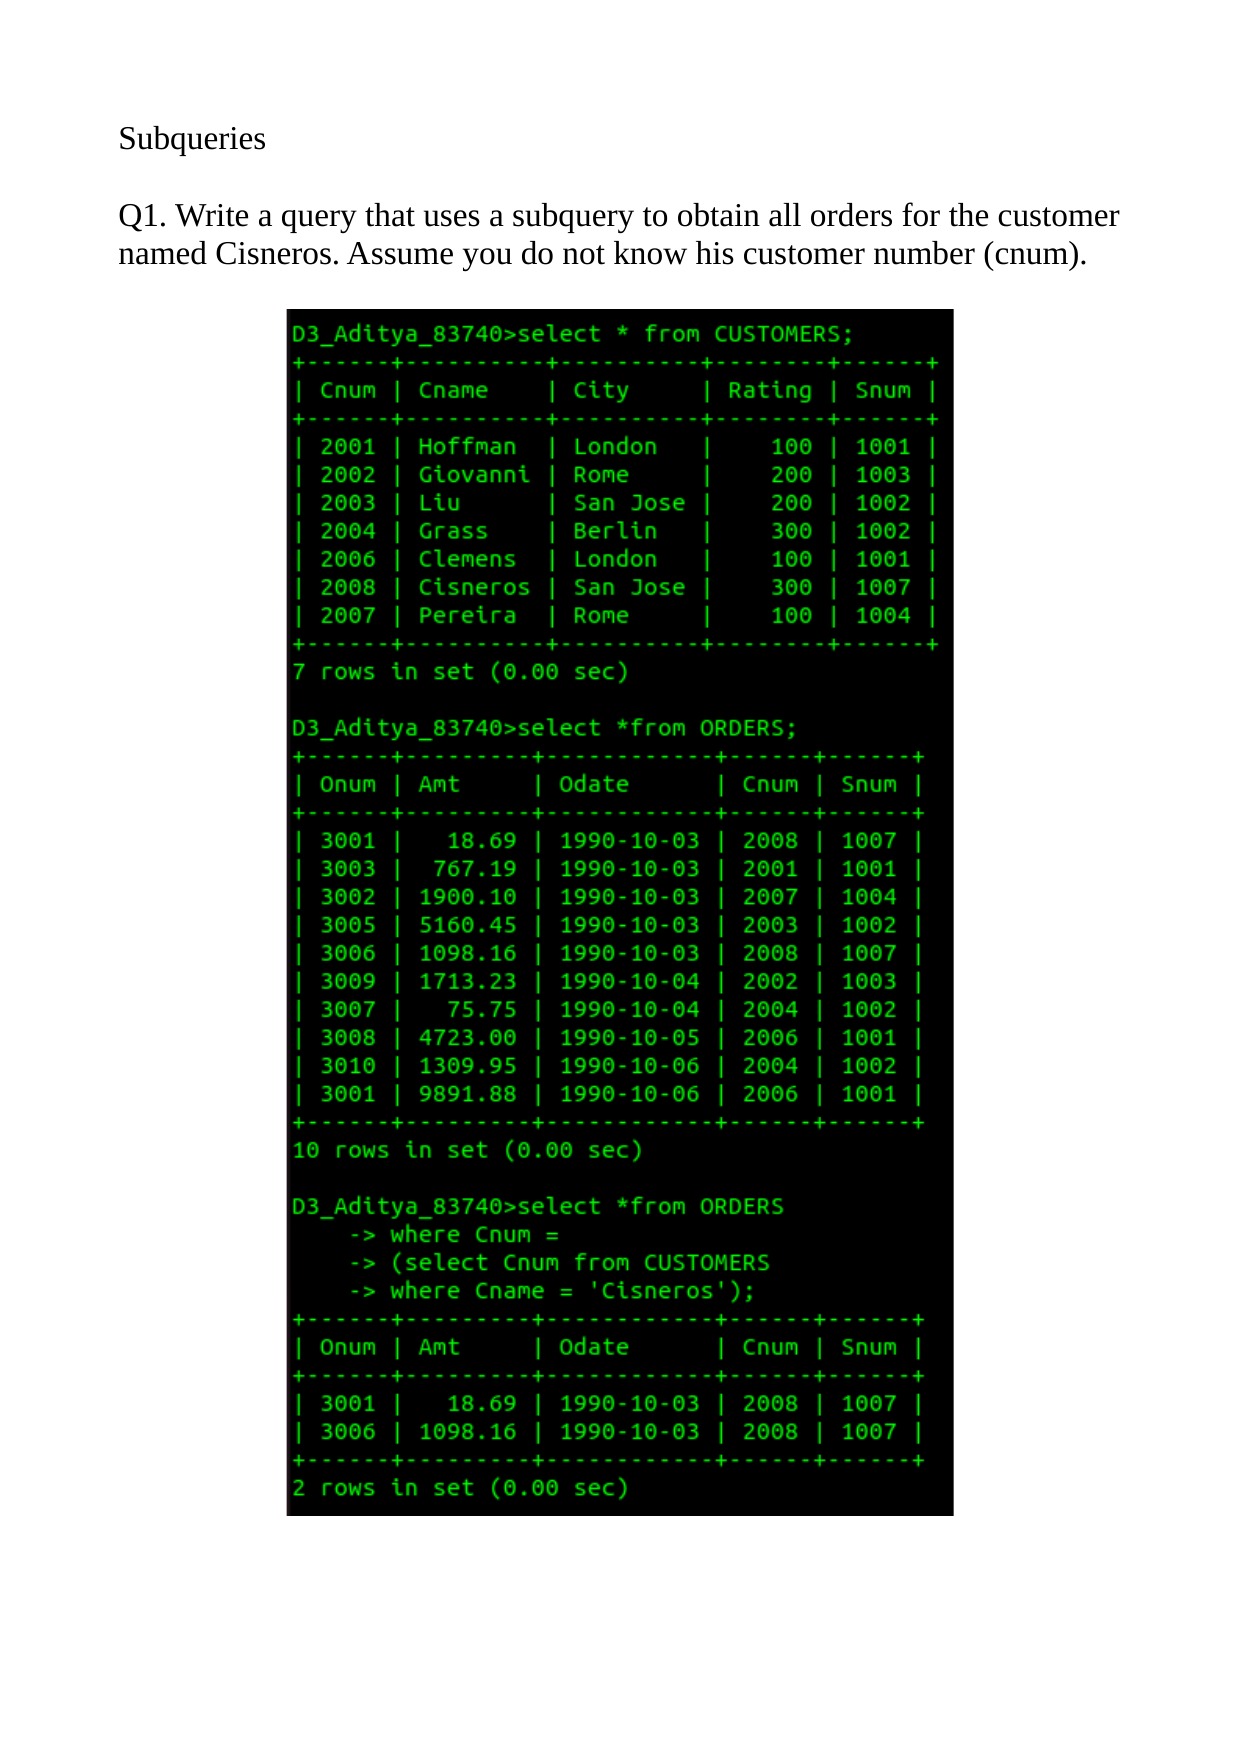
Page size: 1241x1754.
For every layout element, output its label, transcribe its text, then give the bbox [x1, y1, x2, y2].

text Q1. Write a query that uses a subquery to obtain all orders for the customer named Cisneros. Assume you do not know his customer number (cnum). [118, 195, 1122, 271]
text Subqueries [118, 118, 1122, 156]
picture [286, 309, 954, 1516]
